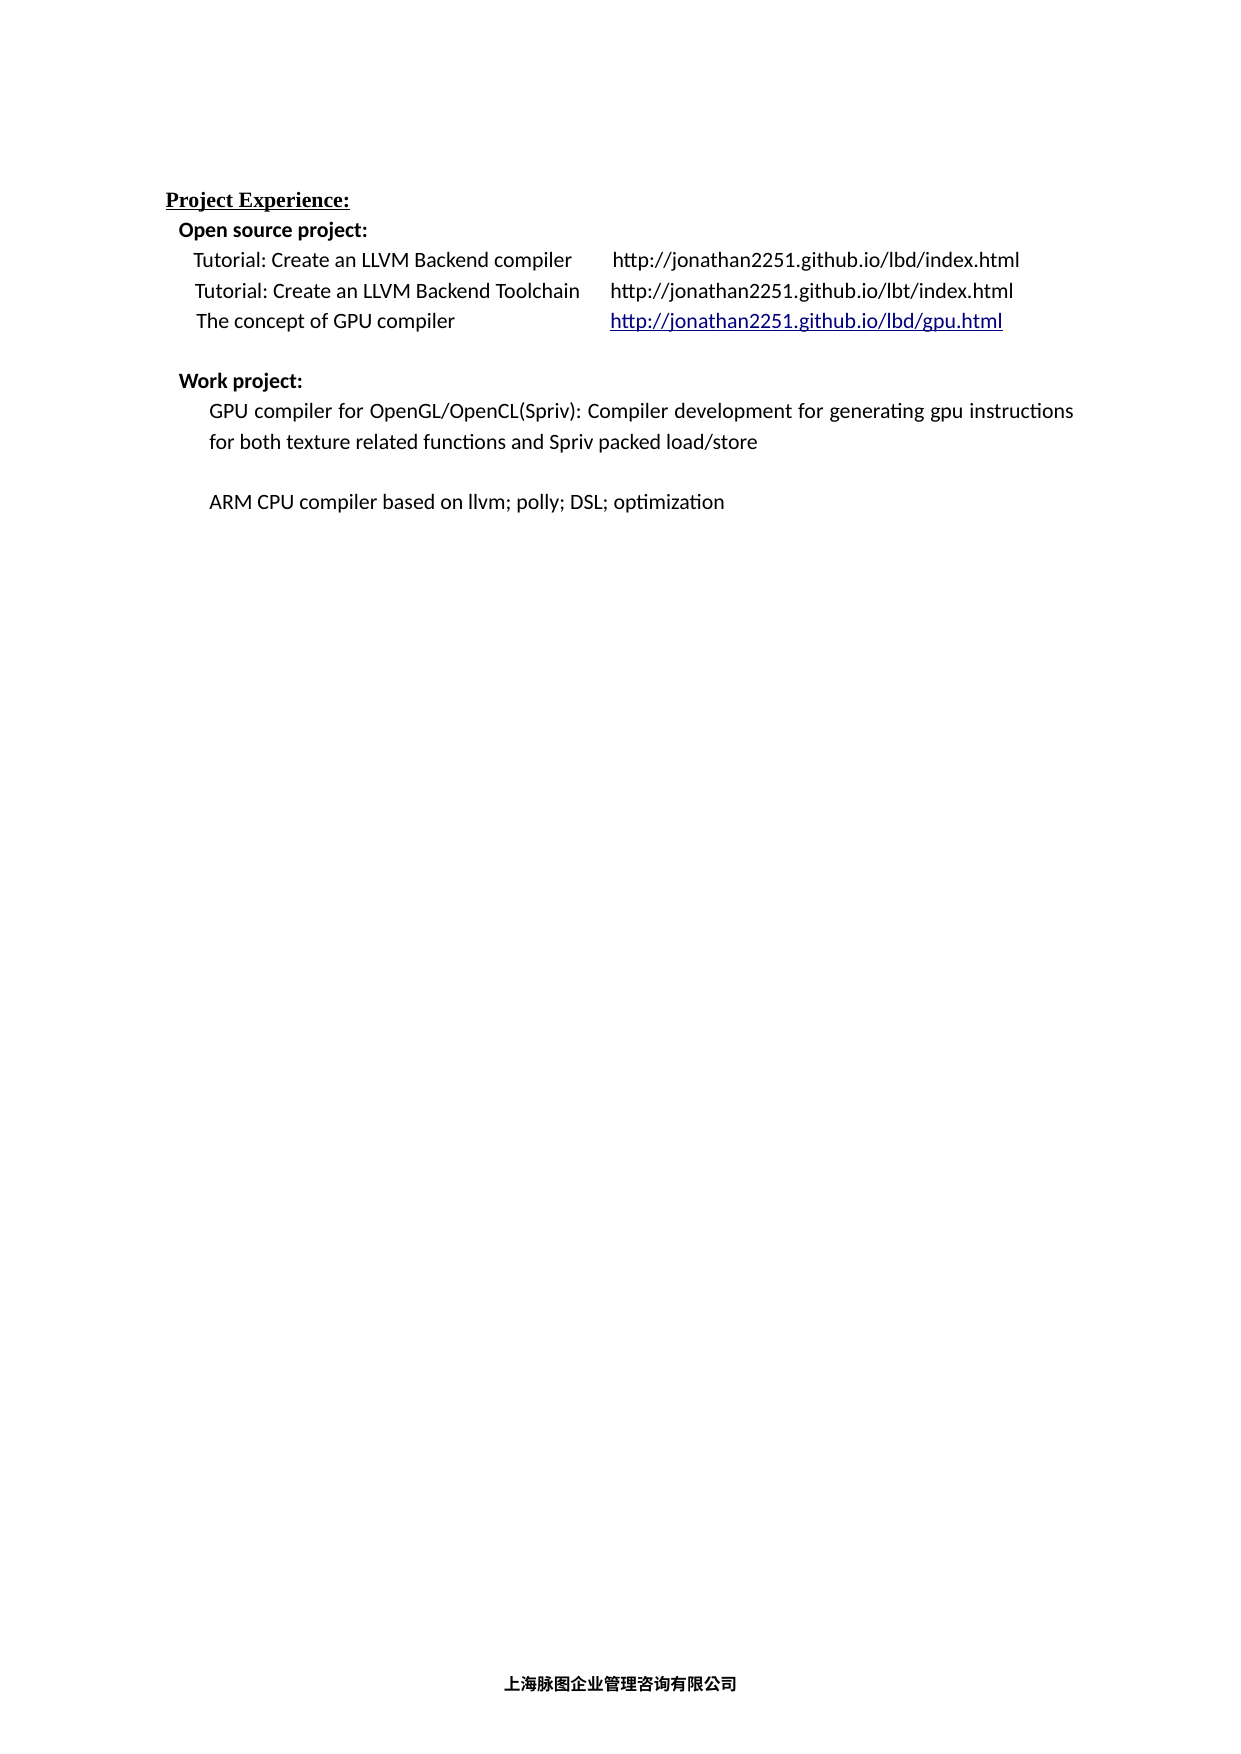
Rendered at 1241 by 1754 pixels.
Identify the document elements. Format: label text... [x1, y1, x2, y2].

text The concept of GPU compiler http://jonathan2251.github.io/lbd/gpu.html [196, 303, 1075, 333]
text ARM CPU compiler based on llvm; polly; DSL; optimization [209, 484, 1075, 514]
text Work project: [178, 363, 1075, 393]
text Tutorial: Create an LLVM Backend Toolchain http://jonathan2251.github.io/lbt/index.html [194, 272, 1075, 303]
text Project Experience: [165, 182, 1075, 212]
text Tutorial: Create an LLVM Backend compiler http://jonathan2251.github.io/lbd/index.html [193, 242, 1075, 272]
text Open source project: [178, 212, 1075, 242]
text GPU compiler for OpenGL/OpenCL(Spriv): Compiler development for generating gpu instructions for both texture related functions and Spriv packed load/store [209, 393, 1075, 454]
